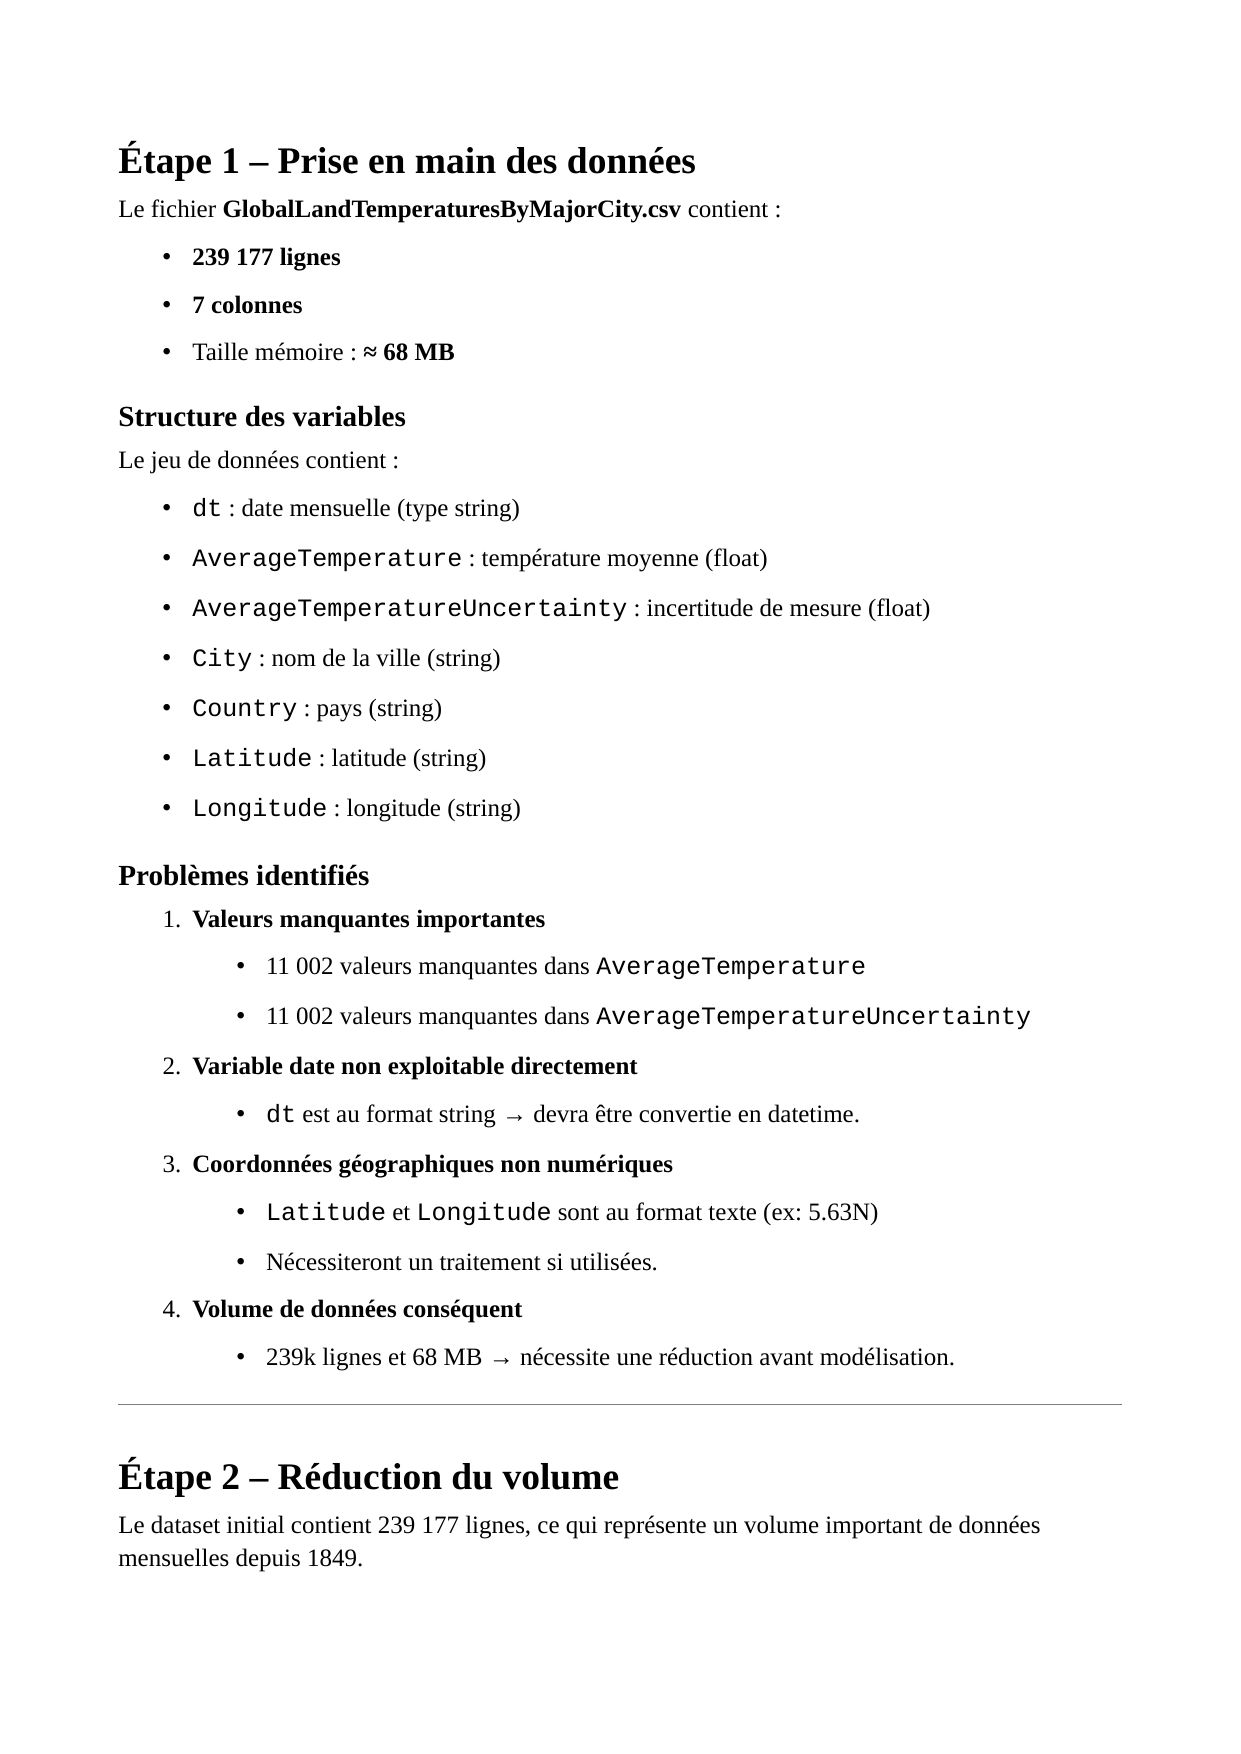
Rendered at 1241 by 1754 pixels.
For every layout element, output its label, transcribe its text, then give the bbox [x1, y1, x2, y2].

list Valeurs manquantes importantes [162, 904, 1122, 933]
subtitle Problèmes identifiés [118, 858, 1122, 891]
list 11 002 valeurs manquantes dans AverageTemperatureUncertainty [236, 1001, 1122, 1032]
list 7 colonnes [162, 290, 1122, 318]
list 239k lignes et 68 MB → nécessite une réduction avant modélisation. [236, 1342, 1122, 1371]
list AverageTemperatureUncertainty : incertitude de mesure (float) [162, 593, 1122, 624]
subtitle Structure des variables [118, 399, 1122, 433]
list 239 177 lignes [162, 242, 1122, 271]
list Variable date non exploitable directement [162, 1051, 1122, 1080]
text Le jeu de données contient : [118, 446, 1122, 474]
list dt est au format string → devra être convertie en datetime. [236, 1099, 1122, 1130]
list Longitude : longitude (string) [162, 793, 1122, 824]
list Nécessiteront un traitement si utilisées. [236, 1247, 1122, 1275]
list dt : date mensuelle (type string) [162, 493, 1122, 524]
list Volume de données conséquent [162, 1294, 1122, 1323]
text Le fichier GlobalLandTemperaturesByMajorCity.csv contient : [118, 194, 1122, 223]
list Latitude et Longitude sont au format texte (ex: 5.63N) [236, 1197, 1122, 1227]
subtitle Étape 1 – Prise en main des données [118, 139, 1122, 182]
list Latitude : latitude (string) [162, 743, 1122, 774]
list City : nom de la ville (string) [162, 643, 1122, 674]
list 11 002 valeurs manquantes dans AverageTemperature [236, 951, 1122, 982]
list Taille mémoire : ≈ 68 MB [162, 337, 1122, 366]
list Country : pays (string) [162, 693, 1122, 724]
list AverageTemperature : température moyenne (float) [162, 543, 1122, 574]
subtitle Étape 2 – Réduction du volume [118, 1454, 1122, 1498]
text Le dataset initial contient 239 177 lignes, ce qui représente un volume important de données mensuelles depuis 1849. [118, 1510, 1122, 1572]
list Coordonnées géographiques non numériques [162, 1149, 1122, 1178]
